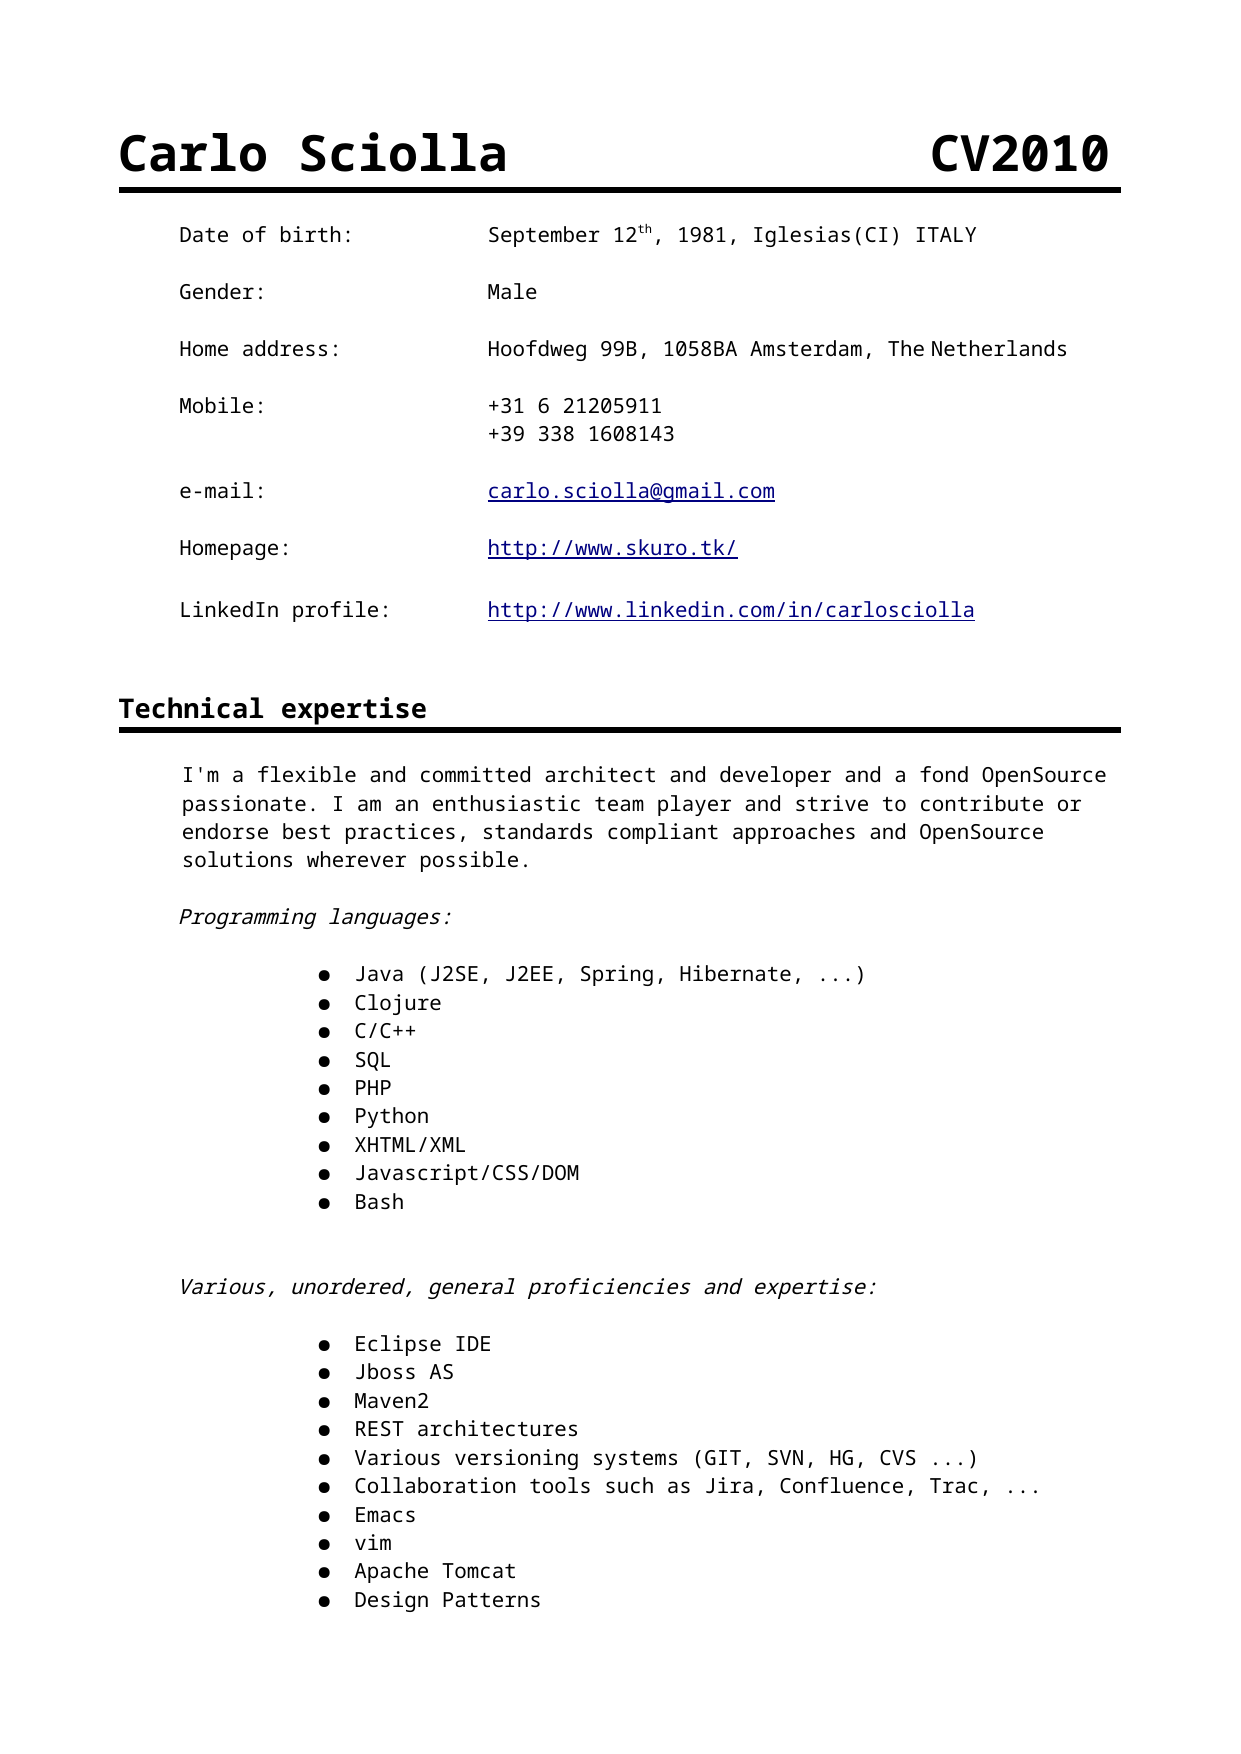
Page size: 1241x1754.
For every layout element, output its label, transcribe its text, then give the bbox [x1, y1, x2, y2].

text Technical expertise [118, 689, 1122, 726]
list Python [317, 1102, 1122, 1130]
text Home address: Hoofdweg 99B, 1058BA Amsterdam, The Netherlands [118, 334, 1122, 362]
text e-mail: carlo.sciolla@gmail.com [118, 476, 1122, 505]
text LinkedIn profile: http://www.linkedin.com/in/carlosciolla [118, 596, 1122, 624]
list Javascript/CSS/DOM [317, 1158, 1122, 1187]
text Date of birth: September 12th, 1981, Iglesias(CI) ITALY [118, 220, 1122, 249]
list Jboss AS [317, 1357, 1122, 1386]
list Eclipse IDE [317, 1329, 1122, 1357]
text Programming languages: [118, 902, 1122, 931]
text Mobile: +31 6 21205911 [118, 391, 1122, 419]
list Java (J2SE, J2EE, Spring, Hibernate, ...) [317, 959, 1122, 988]
list Emacs [317, 1500, 1122, 1528]
list Apache Tomcat [317, 1557, 1122, 1585]
list vim [317, 1528, 1122, 1557]
list C/C++ [317, 1016, 1122, 1045]
list Design Patterns [317, 1585, 1122, 1613]
list Various versioning systems (GIT, SVN, HG, CVS ...) [317, 1443, 1122, 1471]
list Collaboration tools such as Jira, Confluence, Trac, ... [317, 1471, 1122, 1500]
list SQL [317, 1045, 1122, 1073]
list PHP [317, 1073, 1122, 1102]
text Carlo Sciolla CV2010 [118, 118, 1122, 186]
list XHTML/XML [317, 1130, 1122, 1158]
list Maven2 [317, 1386, 1122, 1414]
list Clojure [317, 988, 1122, 1016]
text Homepage: http://www.skuro.tk/ [118, 533, 1122, 562]
list REST architectures [317, 1414, 1122, 1443]
text Gender: Male [118, 277, 1122, 306]
list Bash [317, 1187, 1122, 1215]
text Various, unordered, general proficiencies and expertise: [118, 1272, 1122, 1301]
text +39 338 1608143 [118, 419, 1122, 448]
text I'm a flexible and committed architect and developer and a fond OpenSource passionate. I am an enthusiastic team player and strive to contribute or endorse best practices, standards compliant approaches and OpenSource solutions wherever possible. [182, 760, 1122, 874]
